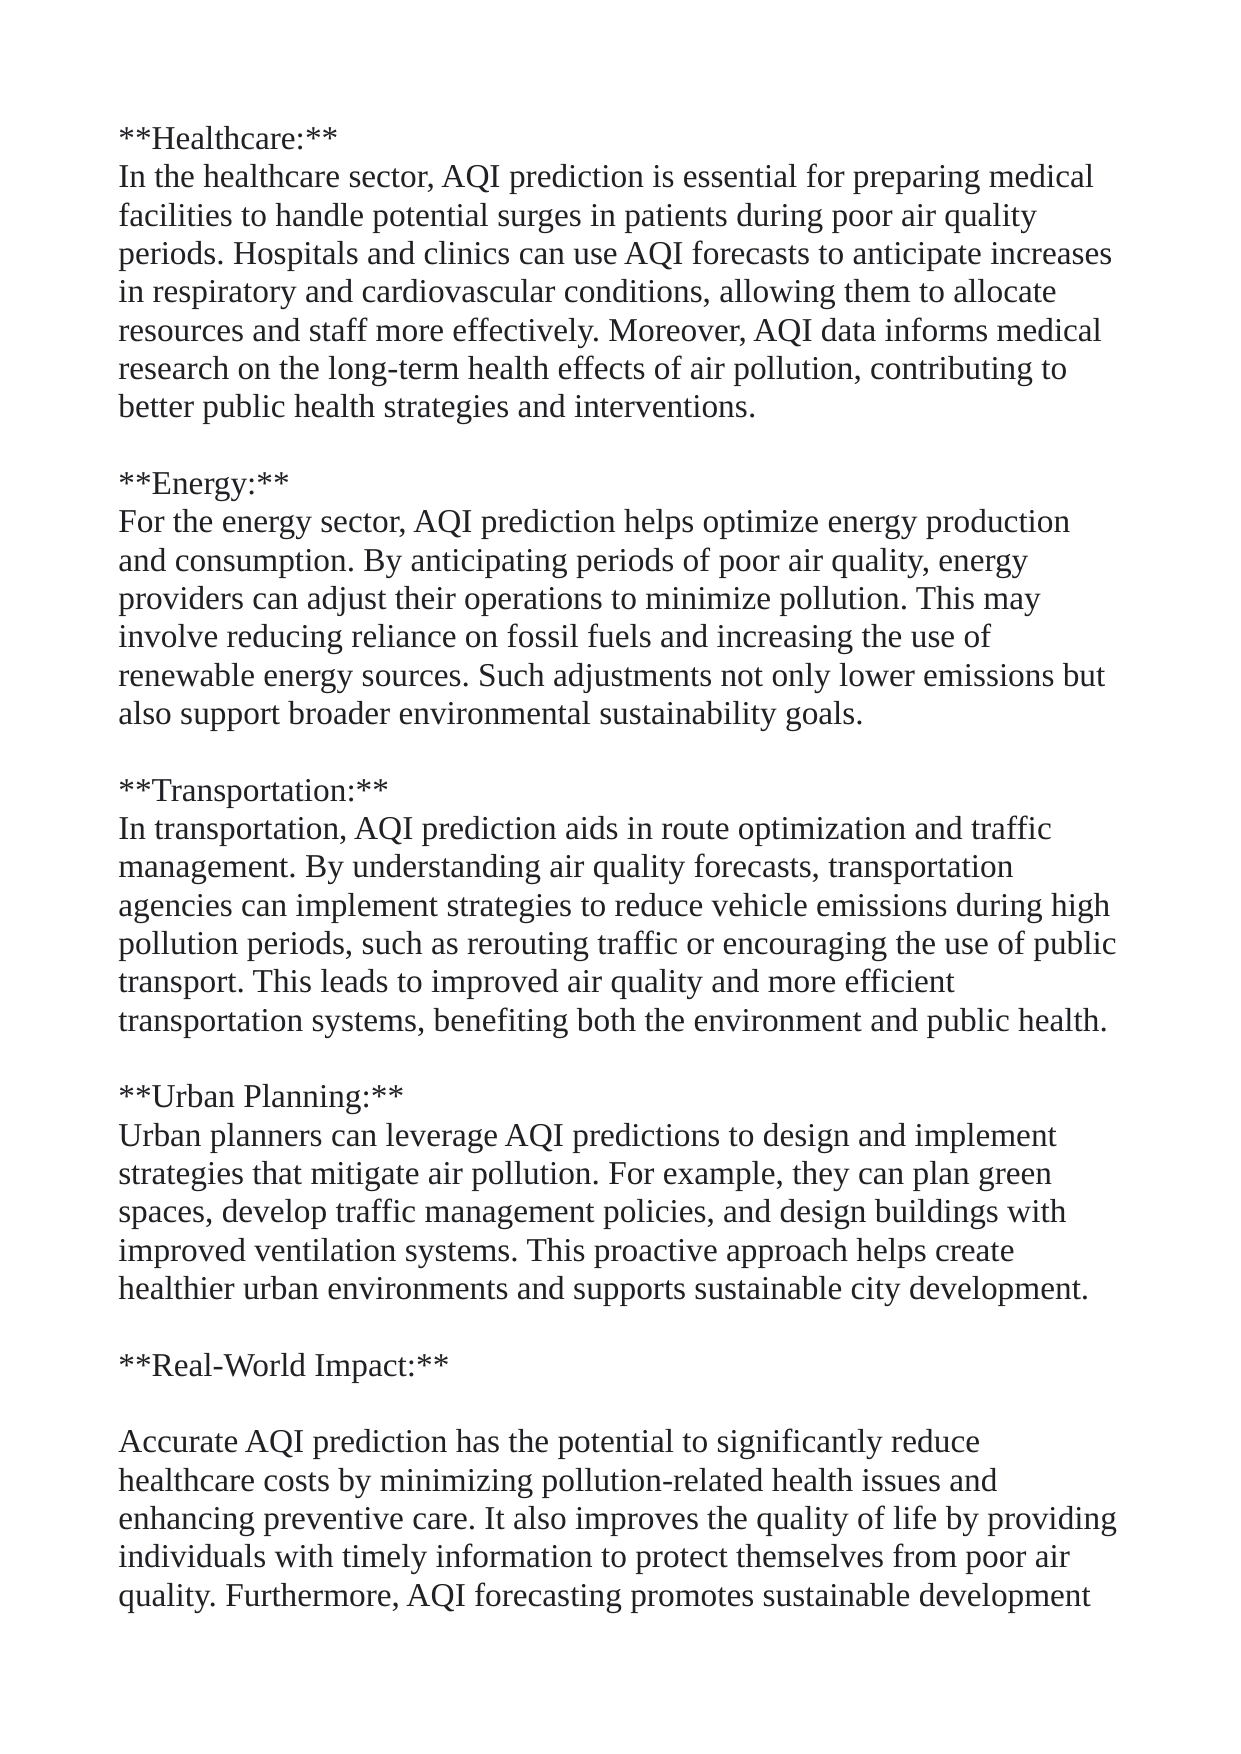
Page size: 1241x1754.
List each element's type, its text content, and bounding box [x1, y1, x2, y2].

text **Urban Planning:** [118, 1076, 1122, 1115]
text **Healthcare:** [118, 118, 1122, 156]
text **Transportation:** [118, 770, 1122, 808]
text **Energy:** [118, 463, 1122, 501]
text Accurate AQI prediction has the potential to significantly reduce healthcare costs by minimizing pollution-related health issues and enhancing preventive care. It also improves the quality of life by providing individuals with timely information to protect themselves from poor air quality. Furthermore, AQI forecasting promotes sustainable development [118, 1421, 1122, 1613]
text **Real-World Impact:** [118, 1345, 1122, 1383]
text Urban planners can leverage AQI predictions to design and implement strategies that mitigate air pollution. For example, they can plan green spaces, develop traffic management policies, and design buildings with improved ventilation systems. This proactive approach helps create healthier urban environments and supports sustainable city development. [118, 1115, 1122, 1306]
text In transportation, AQI prediction aids in route optimization and traffic management. By understanding air quality forecasts, transportation agencies can implement strategies to reduce vehicle emissions during high pollution periods, such as rerouting traffic or encouraging the use of public transport. This leads to improved air quality and more efficient transportation systems, benefiting both the environment and public health. [118, 808, 1122, 1038]
text In the healthcare sector, AQI prediction is essential for preparing medical facilities to handle potential surges in patients during poor air quality periods. Hospitals and clinics can use AQI forecasts to anticipate increases in respiratory and cardiovascular conditions, allowing them to allocate resources and staff more effectively. Moreover, AQI data informs medical research on the long-term health effects of air pollution, contributing to better public health strategies and interventions. [118, 156, 1122, 425]
text For the energy sector, AQI prediction helps optimize energy production and consumption. By anticipating periods of poor air quality, energy providers can adjust their operations to minimize pollution. This may involve reducing reliance on fossil fuels and increasing the use of renewable energy sources. Such adjustments not only lower emissions but also support broader environmental sustainability goals. [118, 501, 1122, 731]
